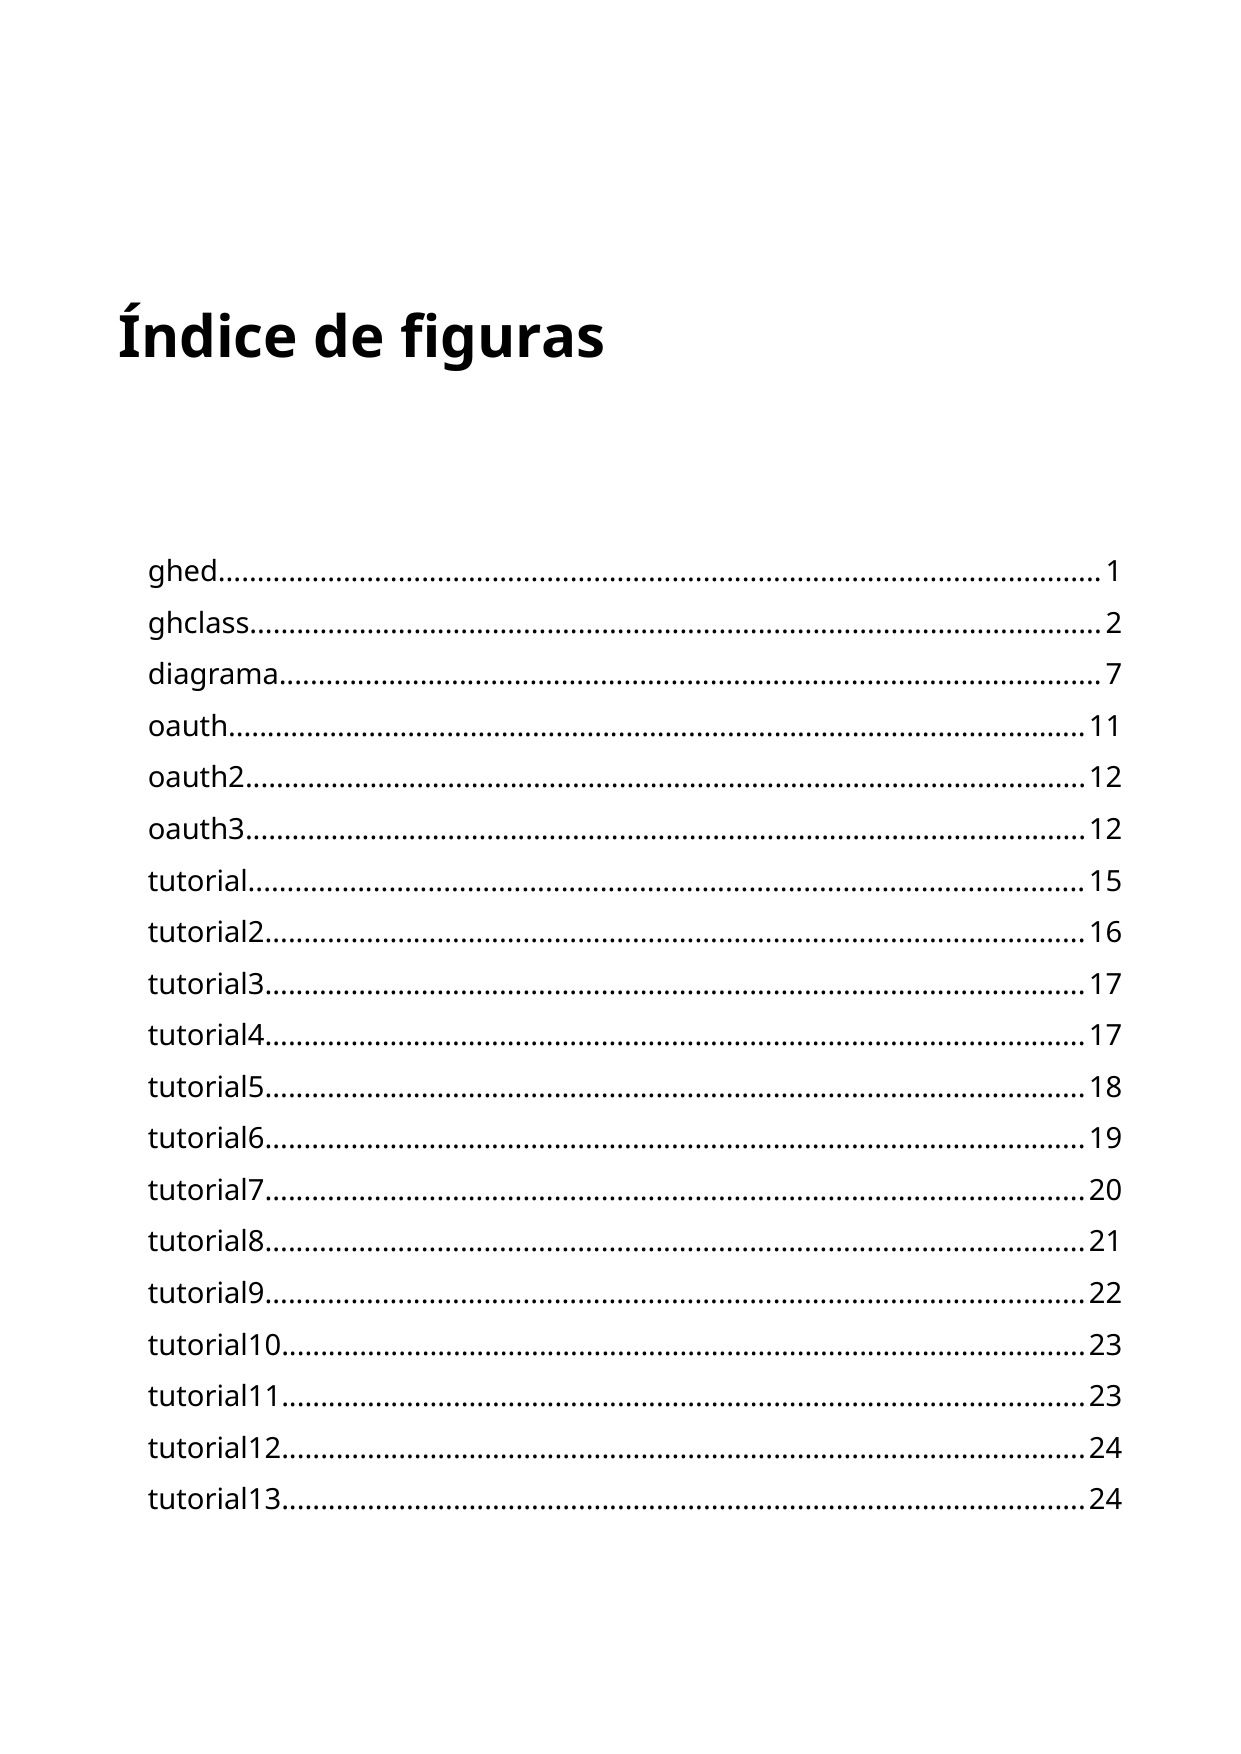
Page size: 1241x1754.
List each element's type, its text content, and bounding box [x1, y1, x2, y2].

text tutorial10 23 [148, 1324, 1122, 1363]
text tutorial5 18 [148, 1066, 1122, 1106]
text tutorial 15 [148, 860, 1122, 899]
subtitle Índice de figuras [118, 295, 1122, 375]
text tutorial13 24 [148, 1478, 1122, 1518]
text oauth3 12 [148, 808, 1122, 848]
text tutorial12 24 [148, 1427, 1122, 1467]
text tutorial9 22 [148, 1272, 1122, 1312]
text ghed 1 [148, 550, 1122, 590]
text diagrama 7 [148, 653, 1122, 693]
text tutorial3 17 [148, 963, 1122, 1003]
text tutorial7 20 [148, 1169, 1122, 1209]
text tutorial2 16 [148, 911, 1122, 951]
text ghclass 2 [148, 602, 1122, 642]
text oauth2 12 [148, 757, 1122, 796]
text oauth 11 [148, 705, 1122, 745]
text tutorial6 19 [148, 1118, 1122, 1157]
text tutorial4 17 [148, 1014, 1122, 1054]
text tutorial11 23 [148, 1375, 1122, 1415]
text tutorial8 21 [148, 1221, 1122, 1260]
